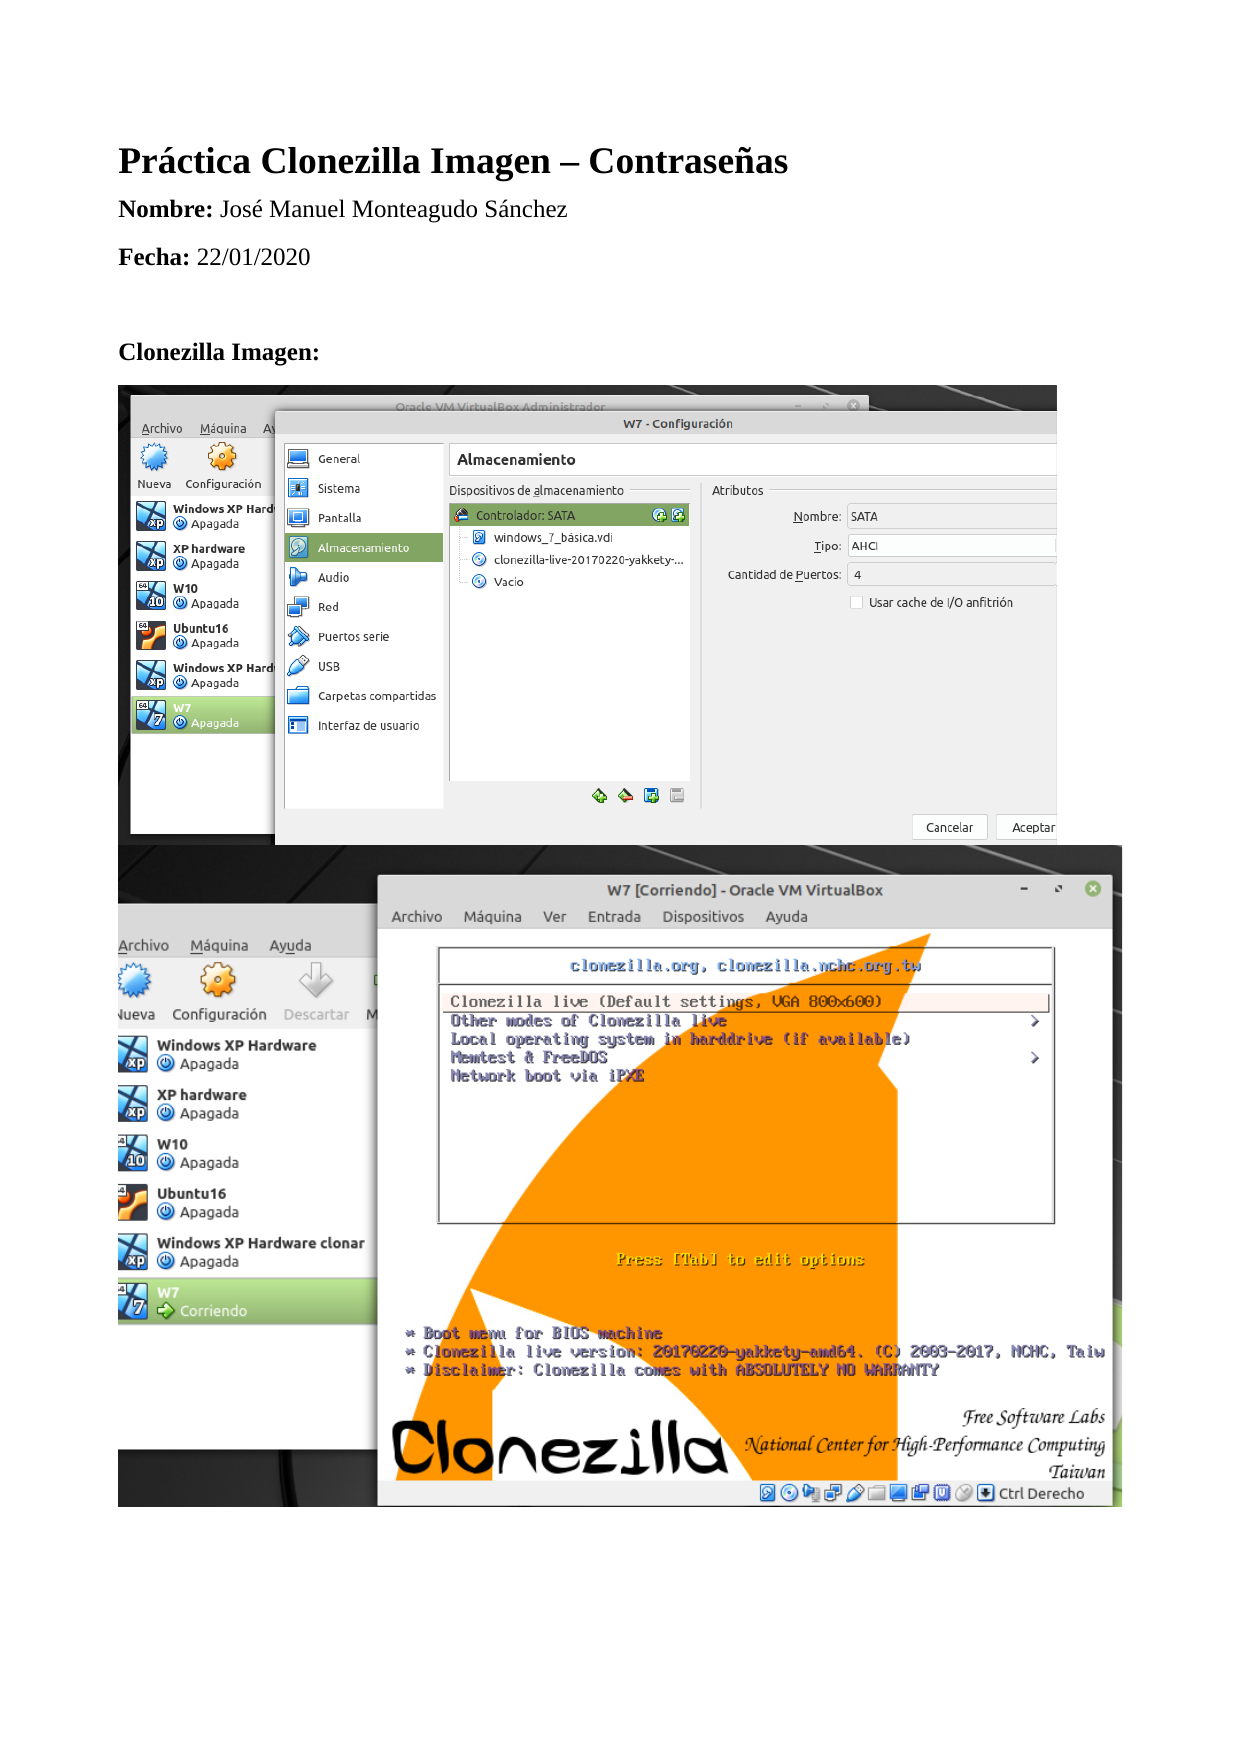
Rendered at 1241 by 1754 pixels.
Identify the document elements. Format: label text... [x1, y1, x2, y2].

text Fecha: 22/01/2020 [118, 242, 1122, 271]
text Nombre: José Manuel Monteagudo Sánchez [118, 194, 1122, 223]
subtitle Práctica Clonezilla Imagen – Contraseñas [118, 139, 1122, 182]
text Clonezilla Imagen: [118, 337, 1122, 366]
picture [118, 385, 1123, 1507]
